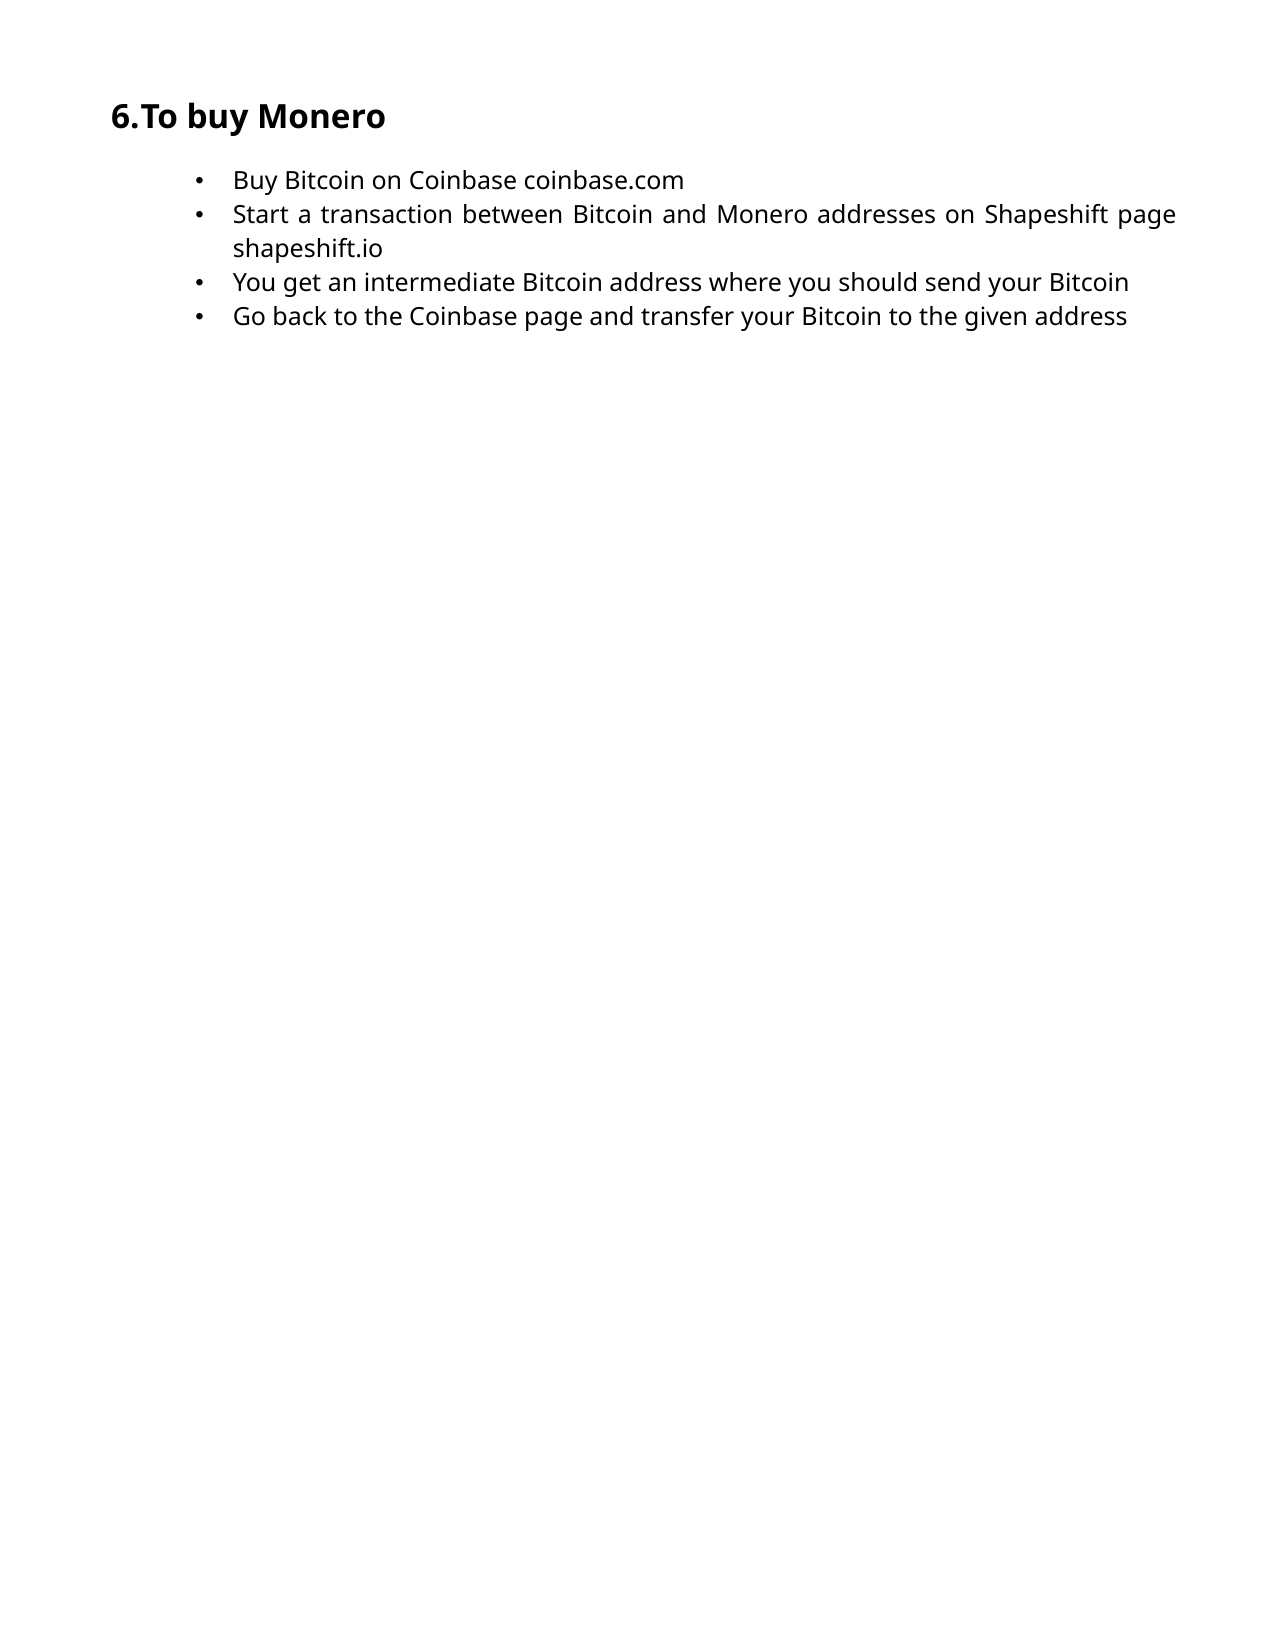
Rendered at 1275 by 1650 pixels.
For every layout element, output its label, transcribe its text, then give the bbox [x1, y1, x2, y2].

list Buy Bitcoin on Coinbase coinbase.com [195, 163, 1177, 197]
list Go back to the Coinbase page and transfer your Bitcoin to the given address [195, 299, 1177, 333]
list Start a transaction between Bitcoin and Monero addresses on Shapeshift page shapeshift.io [195, 197, 1177, 265]
subtitle To buy Monero [111, 93, 1177, 139]
list You get an intermediate Bitcoin address where you should send your Bitcoin [195, 265, 1177, 299]
